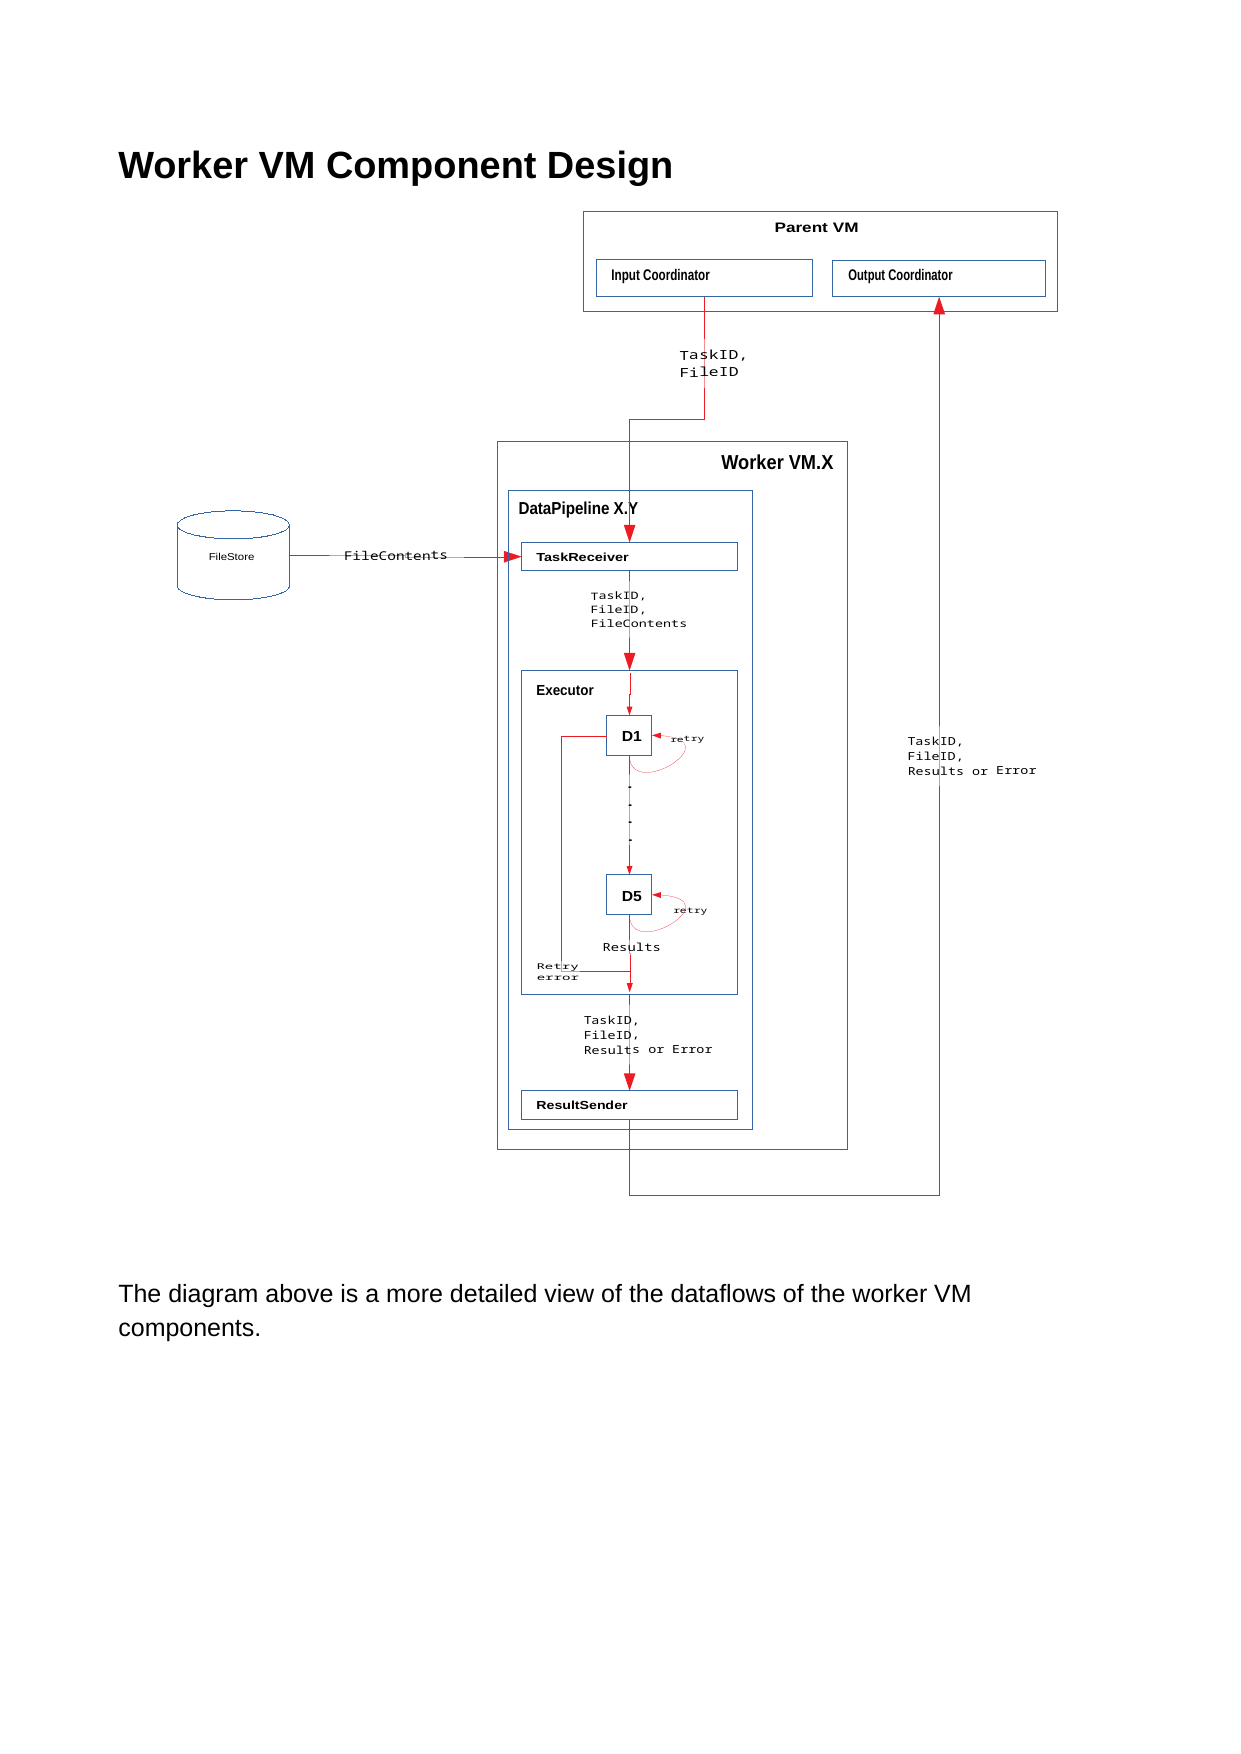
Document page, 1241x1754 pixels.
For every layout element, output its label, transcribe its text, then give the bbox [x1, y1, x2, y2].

text The diagram above is a more detailed view of the dataflows of the worker VM components. [118, 1279, 1122, 1342]
subtitle Worker VM Component Design [118, 143, 1122, 187]
